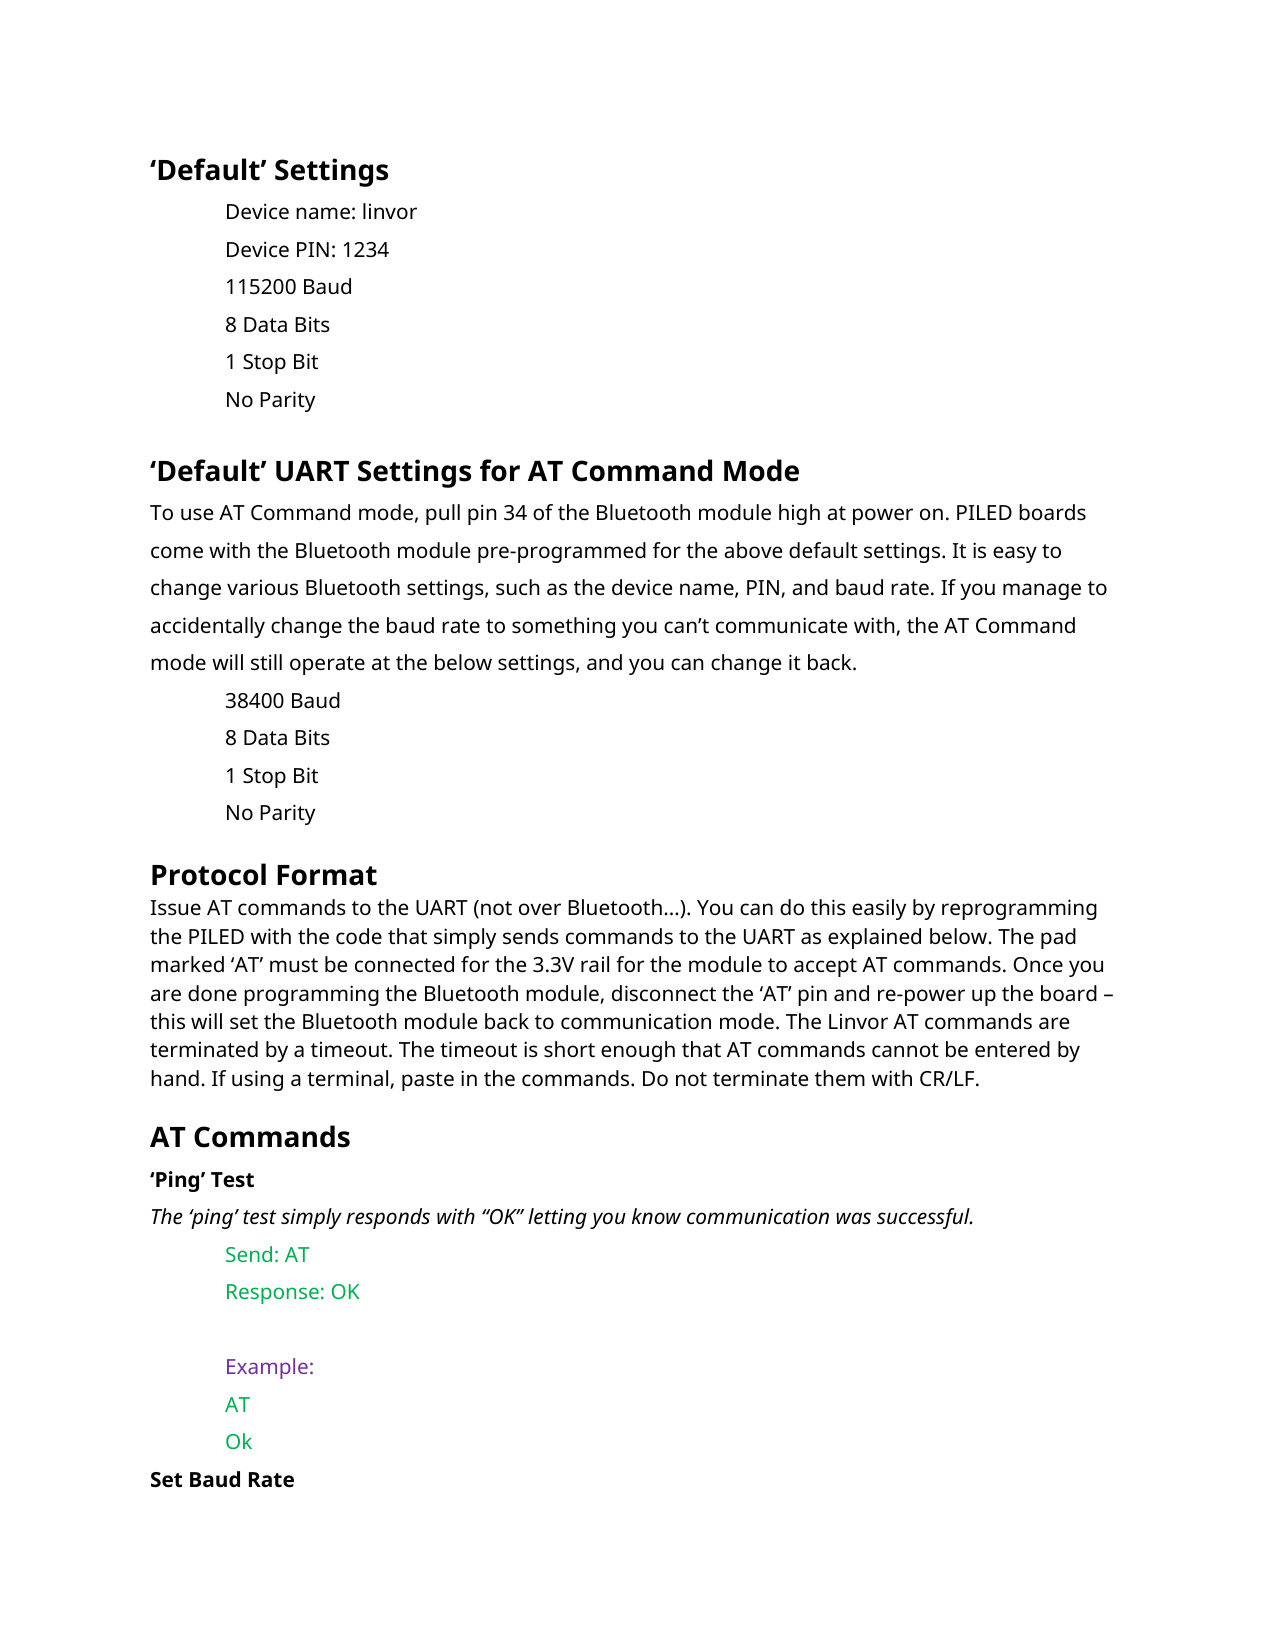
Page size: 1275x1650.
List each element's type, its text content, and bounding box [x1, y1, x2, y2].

text To use AT Command mode, pull pin 34 of the Bluetooth module high at power on. PILED boards come with the Bluetooth module pre-programmed for the above default settings. It is easy to change various Bluetooth settings, such as the device name, PIN, and baud rate. If you manage to accidentally change the baud rate to something you can’t communicate with, the AT Command mode will still operate at the below settings, and you can change it back. [150, 489, 1125, 677]
text 115200 Baud [150, 263, 1125, 301]
text 8 Data Bits [150, 714, 1125, 752]
text No Parity [150, 789, 1125, 827]
text 8 Data Bits [150, 301, 1125, 338]
text Issue AT commands to the UART (not over Bluetooth…). You can do this easily by reprogramming the PILED with the code that simply sends commands to the UART as explained below. The pad marked ‘AT’ must be connected for the 3.3V rail for the module to accept AT commands. Once you are done programming the Bluetooth module, disconnect the ‘AT’ pin and re-power up the board – this will set the Bluetooth module back to communication mode. The Linvor AT commands are terminated by a timeout. The timeout is short enough that AT commands cannot be entered by hand. If using a terminal, paste in the commands. Do not terminate them with CR/LF. [150, 893, 1125, 1092]
text ‘Default’ Settings [150, 150, 1125, 188]
text AT Commands [150, 1117, 1125, 1156]
text The ‘ping’ test simply responds with “OK” letting you know communication was successful. [150, 1193, 1125, 1231]
text 1 Stop Bit [150, 752, 1125, 789]
text AT [150, 1381, 1125, 1418]
text 1 Stop Bit [150, 338, 1125, 376]
text Response: OK [150, 1268, 1125, 1306]
text Device name: linvor [150, 188, 1125, 226]
text Set Baud Rate [150, 1456, 1125, 1493]
text Protocol Format [150, 855, 1125, 893]
text Send: AT [150, 1231, 1125, 1268]
text No Parity [150, 376, 1125, 413]
text Ok [150, 1418, 1125, 1456]
text Example: [150, 1343, 1125, 1381]
text ‘Ping’ Test [150, 1156, 1125, 1193]
text ‘Default’ UART Settings for AT Command Mode [150, 451, 1125, 489]
text Device PIN: 1234 [150, 226, 1125, 263]
text 38400 Baud [150, 677, 1125, 714]
